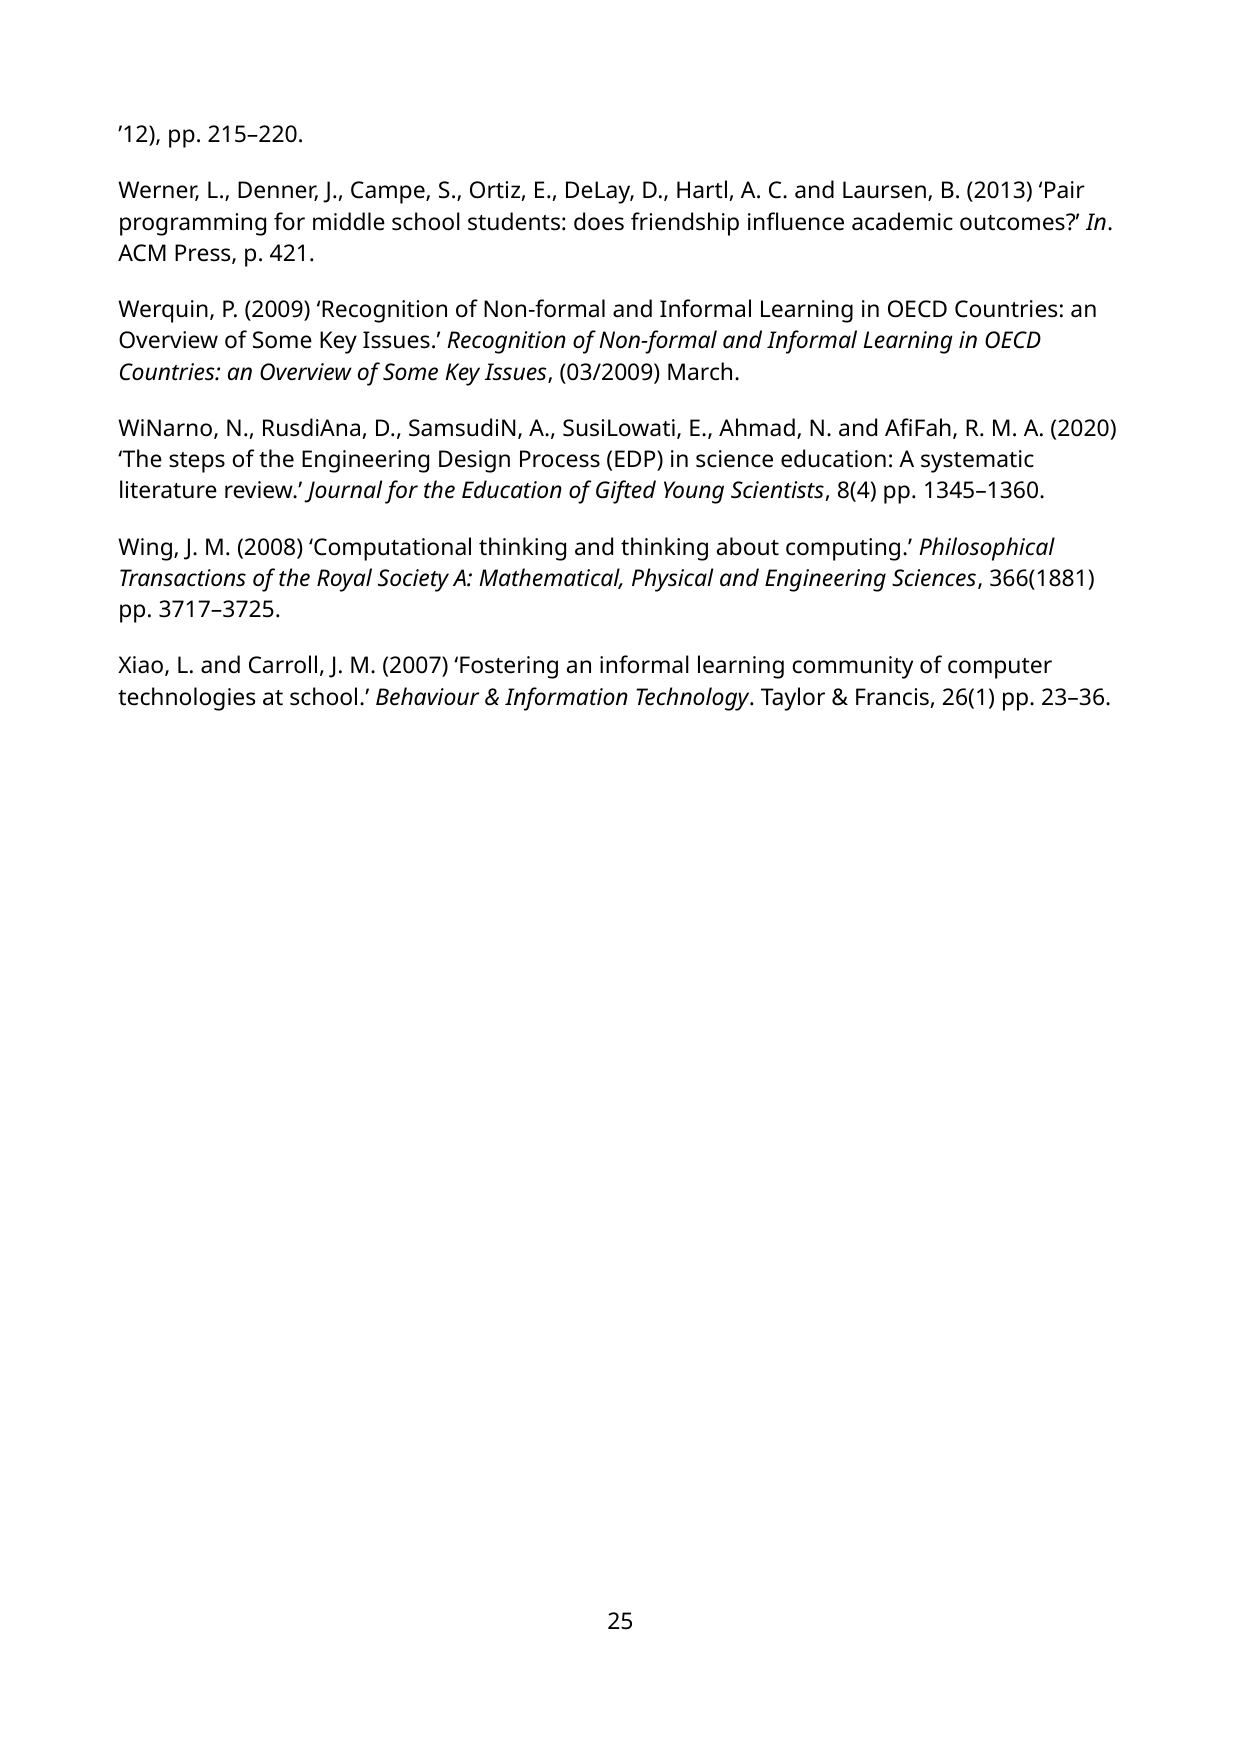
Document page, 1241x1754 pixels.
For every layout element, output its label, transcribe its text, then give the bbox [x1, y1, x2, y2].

text Xiao, L. and Carroll, J. M. (2007) ‘Fostering an informal learning community of computer technologies at school.’ Behaviour & Information Technology. Taylor & Francis, 26(1) pp. 23–36. [118, 649, 1122, 712]
text Wi̇Narno, N., Rusdi̇Ana, D., Samsudi̇N, A., Susi̇Lowati̇, E., Ahmad, N. and Afi̇Fah, R. M. A. (2020) ‘The steps of the Engineering Design Process (EDP) in science education: A systematic literature review.’ Journal for the Education of Gifted Young Scientists, 8(4) pp. 1345–1360. [118, 412, 1122, 506]
text ’12), pp. 215–220. [118, 118, 1122, 149]
text Werquin, P. (2009) ‘Recognition of Non-formal and Informal Learning in OECD Countries: an Overview of Some Key Issues.’ Recognition of Non-formal and Informal Learning in OECD Countries: an Overview of Some Key Issues, (03/2009) March. [118, 293, 1122, 387]
text Werner, L., Denner, J., Campe, S., Ortiz, E., DeLay, D., Hartl, A. C. and Laursen, B. (2013) ‘Pair programming for middle school students: does friendship influence academic outcomes?’ In. ACM Press, p. 421. [118, 174, 1122, 268]
text Wing, J. M. (2008) ‘Computational thinking and thinking about computing.’ Philosophical Transactions of the Royal Society A: Mathematical, Physical and Engineering Sciences, 366(1881) pp. 3717–3725. [118, 531, 1122, 624]
